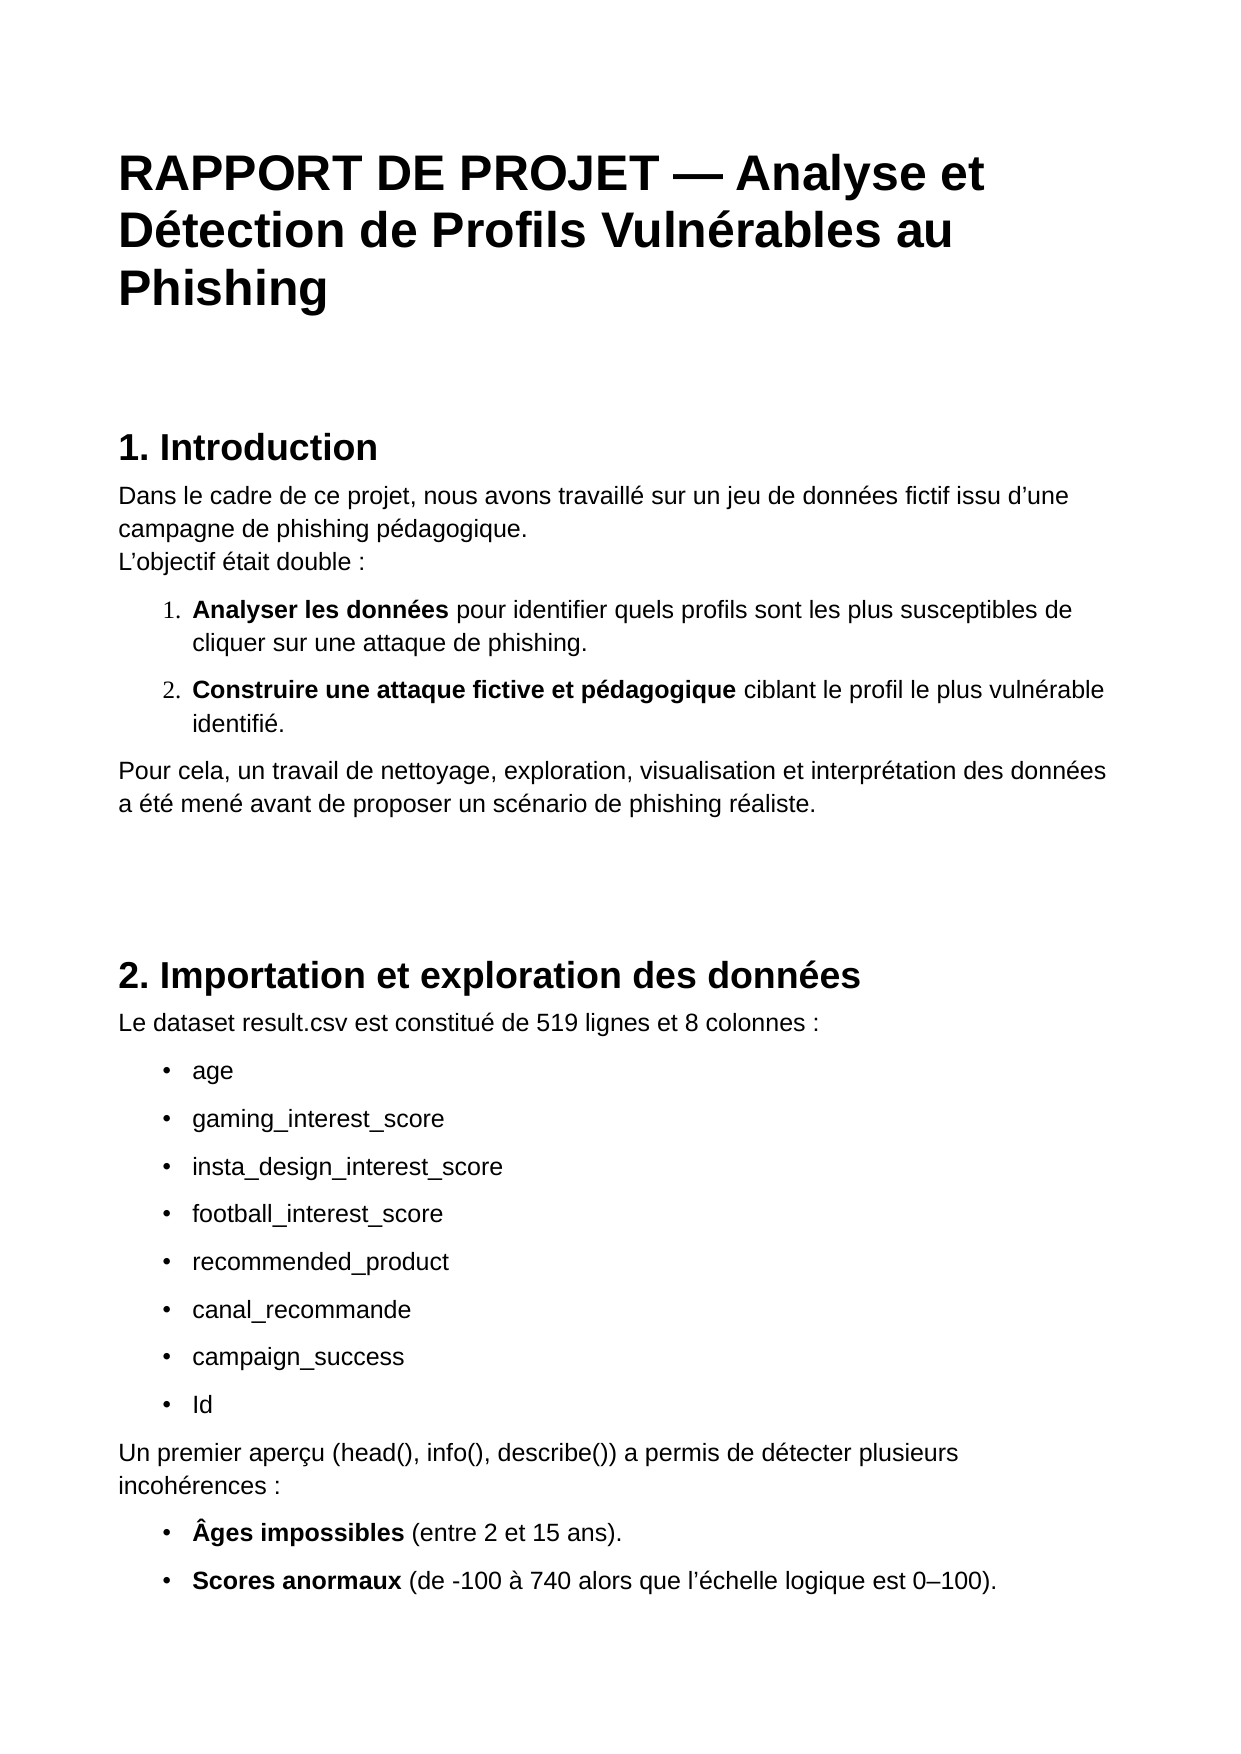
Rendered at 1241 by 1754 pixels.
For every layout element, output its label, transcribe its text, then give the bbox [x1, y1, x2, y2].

list age [162, 1056, 1122, 1085]
list Analyser les données pour identifier quels profils sont les plus susceptibles de cliquer sur une attaque de phishing. [162, 595, 1122, 657]
list canal_recommande [162, 1294, 1122, 1323]
list recommended_product [162, 1247, 1122, 1276]
text Dans le cadre de ce projet, nous avons travaillé sur un jeu de données fictif issu d’une campagne de phishing pédagogique. L’objectif était double : [118, 481, 1122, 576]
subtitle RAPPORT DE PROJET — Analyse et Détection de Profils Vulnérables au Phishing [118, 143, 1122, 316]
list insta_design_interest_score [162, 1151, 1122, 1180]
text Pour cela, un travail de nettoyage, exploration, visualisation et interprétation des données a été mené avant de proposer un scénario de phishing réaliste. [118, 756, 1122, 818]
subtitle 2. Importation et exploration des données [118, 953, 1122, 996]
text Le dataset result.csv est constitué de 519 lignes et 8 colonnes : [118, 1008, 1122, 1037]
list Scores anormaux (de -100 à 740 alors que l’échelle logique est 0–100). [162, 1566, 1122, 1595]
text Un premier aperçu (head(), info(), describe()) a permis de détecter plusieurs incohérences : [118, 1438, 1122, 1499]
list Id [162, 1390, 1122, 1419]
list campaign_success [162, 1342, 1122, 1371]
subtitle 1. Introduction [118, 425, 1122, 468]
list Âges impossibles (entre 2 et 15 ans). [162, 1518, 1122, 1547]
list gaming_interest_score [162, 1104, 1122, 1133]
list Construire une attaque fictive et pédagogique ciblant le profil le plus vulnérable identifié. [162, 675, 1122, 737]
list football_interest_score [162, 1199, 1122, 1228]
